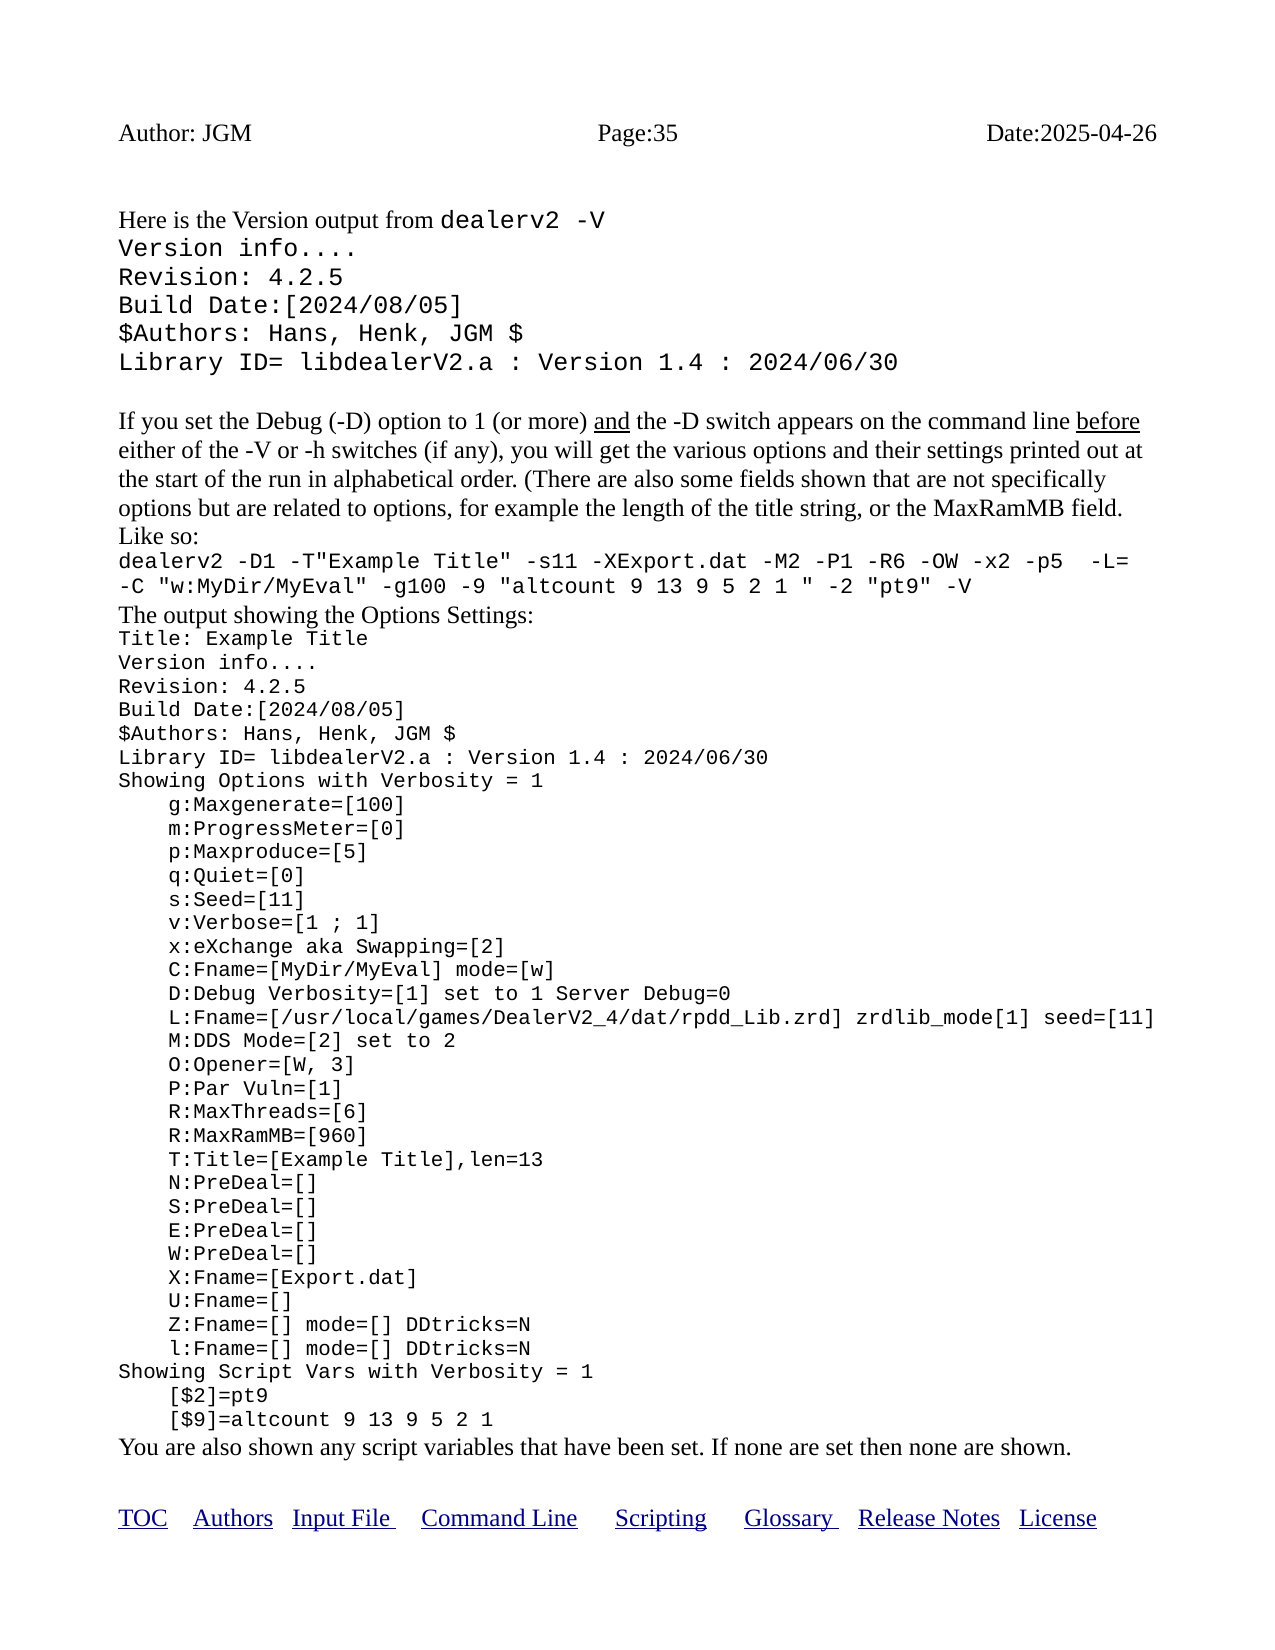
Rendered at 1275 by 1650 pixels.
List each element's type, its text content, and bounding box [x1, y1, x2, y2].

text If you set the Debug (-D) option to 1 (or more) and the -D switch appears on the command line before either of the -V or -h switches (if any), you will get the various options and their settings printed out at the start of the run in alphabetical order. (There are also some fields shown that are not specifically options but are related to options, for example the length of the title string, or the MaxRamMB field. [118, 406, 1157, 521]
text Revision: 4.2.5 [118, 264, 1157, 293]
text N:PreDeal=[] [118, 1172, 1157, 1196]
text l:Fname=[] mode=[] DDtricks=N [118, 1338, 1157, 1361]
text X:Fname=[Export.dat] [118, 1267, 1157, 1291]
text v:Verbose=[1 ; 1] [118, 912, 1157, 936]
text E:PreDeal=[] [118, 1219, 1157, 1243]
text s:Seed=[11] [118, 888, 1157, 912]
text M:DDS Mode=[2] set to 2 [118, 1030, 1157, 1054]
text Library ID= libdealerV2.a : Version 1.4 : 2024/06/30 [118, 747, 1157, 770]
text D:Debug Verbosity=[1] set to 1 Server Debug=0 [118, 983, 1157, 1007]
text R:MaxRamMB=[960] [118, 1125, 1157, 1149]
text Title: Example Title [118, 628, 1157, 652]
text Z:Fname=[] mode=[] DDtricks=N [118, 1314, 1157, 1338]
text P:Par Vuln=[1] [118, 1078, 1157, 1101]
text U:Fname=[] [118, 1291, 1157, 1314]
text Version info.... [118, 236, 1157, 264]
text O:Opener=[W, 3] [118, 1054, 1157, 1078]
text m:ProgressMeter=[0] [118, 818, 1157, 841]
text dealerv2 -D1 -T"Example Title" -s11 -XExport.dat -M2 -P1 -R6 -OW -x2 -p5 -L= -C "w:MyDir/MyEval" -g100 -9 "altcount 9 13 9 5 2 1 " -2 "pt9" -V [118, 550, 1157, 600]
text C:Fname=[MyDir/MyEval] mode=[w] [118, 959, 1157, 983]
text L:Fname=[/usr/local/games/DealerV2_4/dat/rpdd_Lib.zrd] zrdlib_mode[1] seed=[11] [118, 1007, 1157, 1030]
text Showing Script Vars with Verbosity = 1 [118, 1361, 1157, 1385]
text S:PreDeal=[] [118, 1196, 1157, 1219]
text Build Date:[2024/08/05] [118, 699, 1157, 723]
text g:Maxgenerate=[100] [118, 794, 1157, 818]
text [$2]=pt9 [118, 1385, 1157, 1409]
text Build Date:[2024/08/05] [118, 293, 1157, 321]
text $Authors: Hans, Henk, JGM $ [118, 723, 1157, 747]
text Version info.... [118, 652, 1157, 676]
text $Authors: Hans, Henk, JGM $ [118, 321, 1157, 349]
text Here is the Version output from dealerv2 -V [118, 205, 1157, 236]
text Revision: 4.2.5 [118, 676, 1157, 699]
text p:Maxproduce=[5] [118, 841, 1157, 865]
text Library ID= libdealerV2.a : Version 1.4 : 2024/06/30 [118, 349, 1157, 378]
text q:Quiet=[0] [118, 865, 1157, 888]
text Like so: [118, 521, 1157, 550]
text [$9]=altcount 9 13 9 5 2 1 [118, 1409, 1157, 1432]
text You are also shown any script variables that have been set. If none are set then none are shown. [118, 1432, 1157, 1461]
text W:PreDeal=[] [118, 1243, 1157, 1267]
text T:Title=[Example Title],len=13 [118, 1149, 1157, 1172]
text R:MaxThreads=[6] [118, 1101, 1157, 1125]
text The output showing the Options Settings: [118, 600, 1157, 628]
text x:eXchange aka Swapping=[2] [118, 936, 1157, 959]
text Showing Options with Verbosity = 1 [118, 770, 1157, 794]
